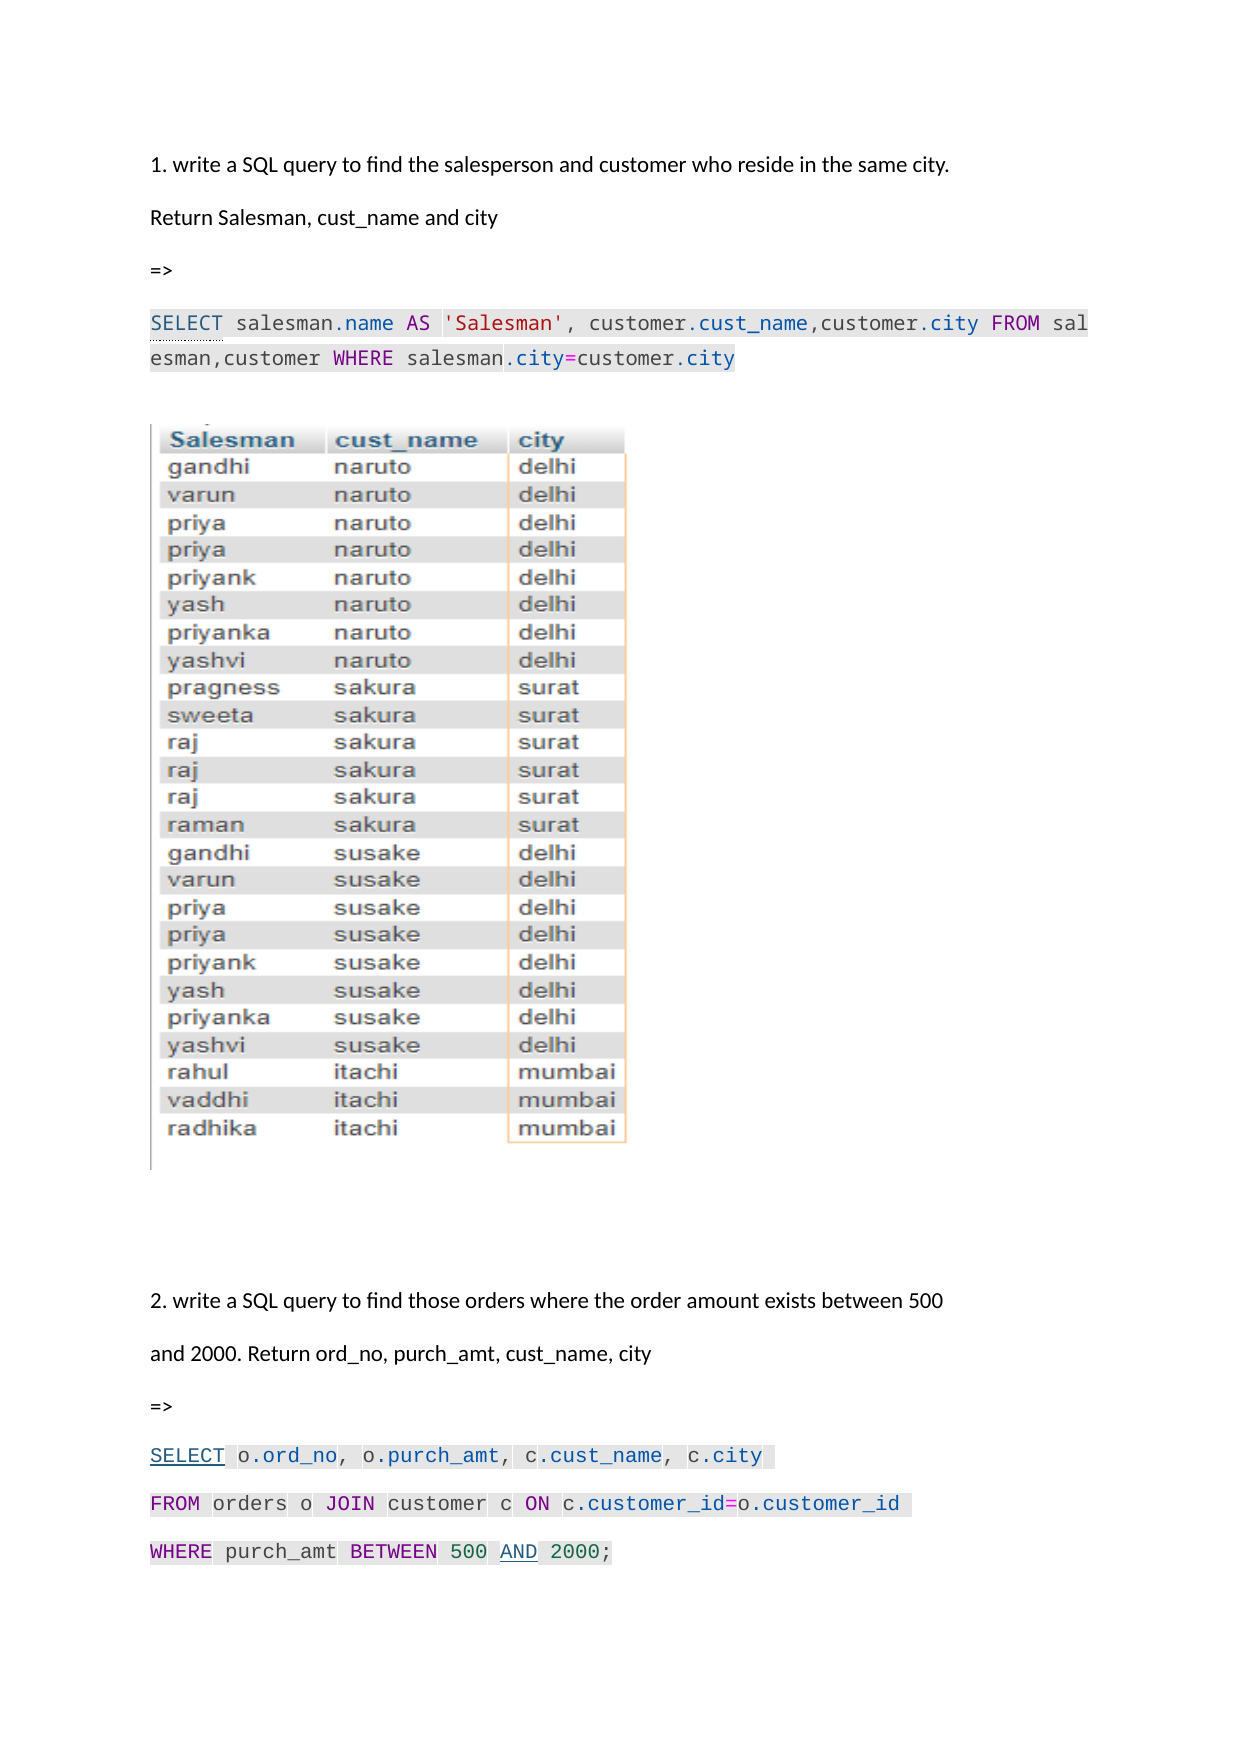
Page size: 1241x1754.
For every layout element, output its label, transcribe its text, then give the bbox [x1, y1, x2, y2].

text SELECT salesman.name AS 'Salesman', customer.cust_name,customer.city FROM salesman,customer WHERE salesman.city=customer.city [150, 309, 1090, 372]
text and 2000. Return ord_no, purch_amt, cust_name, city [150, 1339, 1090, 1367]
text => [150, 1392, 1090, 1420]
text Return Salesman, cust_name and city [150, 203, 1090, 231]
text FROM orders o JOIN customer c ON c.customer_id=o.customer_id [150, 1493, 1090, 1517]
text => [150, 256, 1090, 284]
text SELECT o.ord_no, o.purch_amt, c.cust_name, c.city [150, 1445, 1090, 1469]
picture [150, 424, 646, 1170]
text 1. write a SQL query to find the salesperson and customer who reside in the same city. [150, 150, 1090, 178]
text 2. write a SQL query to find those orders where the order amount exists between 500 [150, 1286, 1090, 1314]
text WHERE purch_amt BETWEEN 500 AND 2000; [150, 1541, 1090, 1565]
